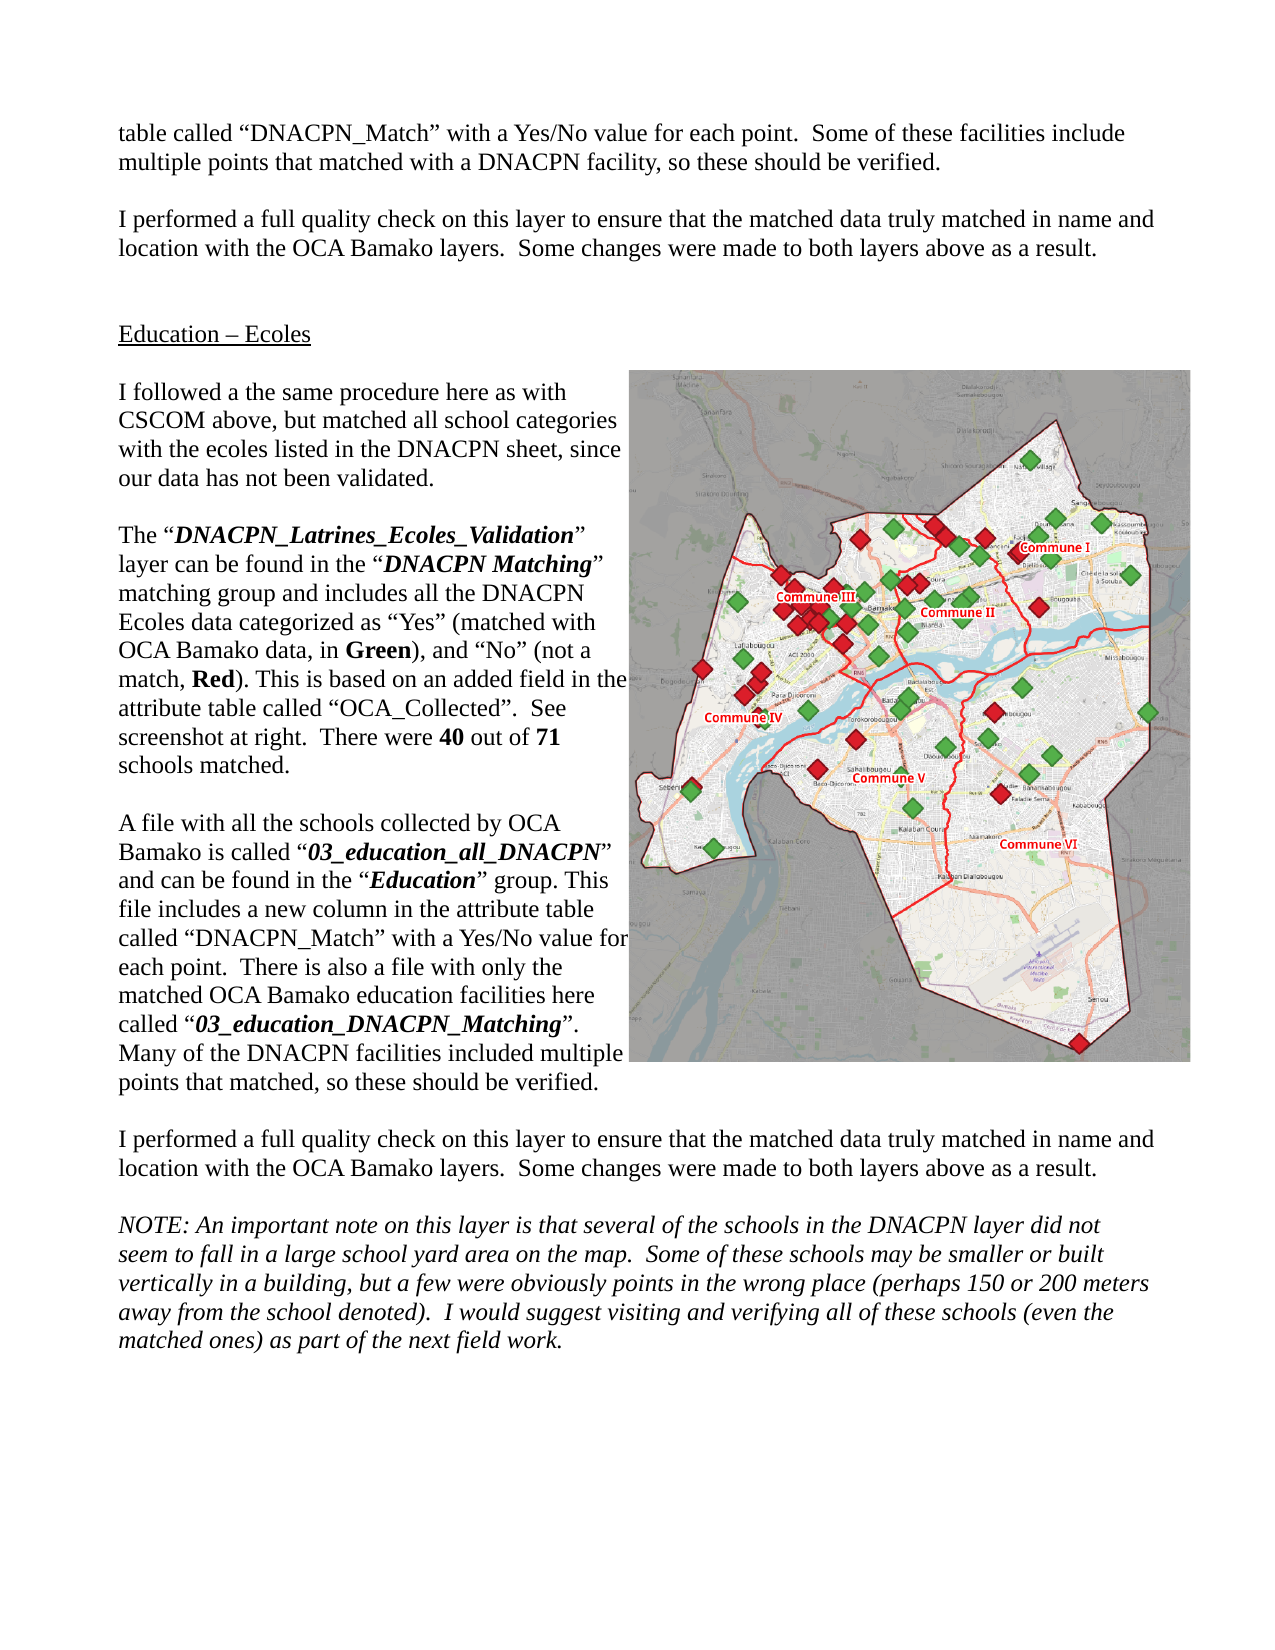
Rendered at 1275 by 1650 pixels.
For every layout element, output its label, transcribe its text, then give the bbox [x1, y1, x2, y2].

text NOTE: An important note on this layer is that several of the schools in the DNACPN layer did not seem to fall in a large school yard area on the map. Some of these schools may be smaller or built vertically in a building, but a few were obviously points in the wrong place (perhaps 150 or 200 meters away from the school denoted). I would suggest visiting and verifying all of these schools (even the matched ones) as part of the next field work. [118, 1211, 1157, 1354]
text I performed a full quality check on this layer to ensure that the matched data truly matched in name and location with the OCA Bamako layers. Some changes were made to both layers above as a result. [118, 204, 1157, 262]
picture [628, 370, 1191, 1062]
text The “DNACPN_Latrines_Ecoles_Validation” layer can be found in the “DNACPN Matching” matching group and includes all the DNACPN Ecoles data categorized as “Yes” (matched with OCA Bamako data, in Green), and “No” (not a match, Red). This is based on an added field in the attribute table called “OCA_Collected”. See screenshot at right. There were 40 out of 71 schools matched. [118, 521, 628, 779]
text I followed a the same procedure here as with CSCOM above, but matched all school categories with the ecoles listed in the DNACPN sheet, since our data has not been validated. [118, 377, 628, 492]
text table called “DNACPN_Match” with a Yes/No value for each point. Some of these facilities include multiple points that matched with a DNACPN facility, so these should be verified. [118, 118, 1157, 176]
text Education – Ecoles [118, 319, 1157, 348]
text A file with all the schools collected by OCA Bamako is called “03_education_all_DNACPN” and can be found in the “Education” group. This file includes a new column in the attribute table called “DNACPN_Match” with a Yes/No value for each point. There is also a file with only the matched OCA Bamako education facilities here called “03_education_DNACPN_Matching”. Many of the DNACPN facilities included multiple points that matched, so these should be verified. [118, 808, 1157, 1096]
text I performed a full quality check on this layer to ensure that the matched data truly matched in name and location with the OCA Bamako layers. Some changes were made to both layers above as a result. [118, 1124, 1157, 1182]
